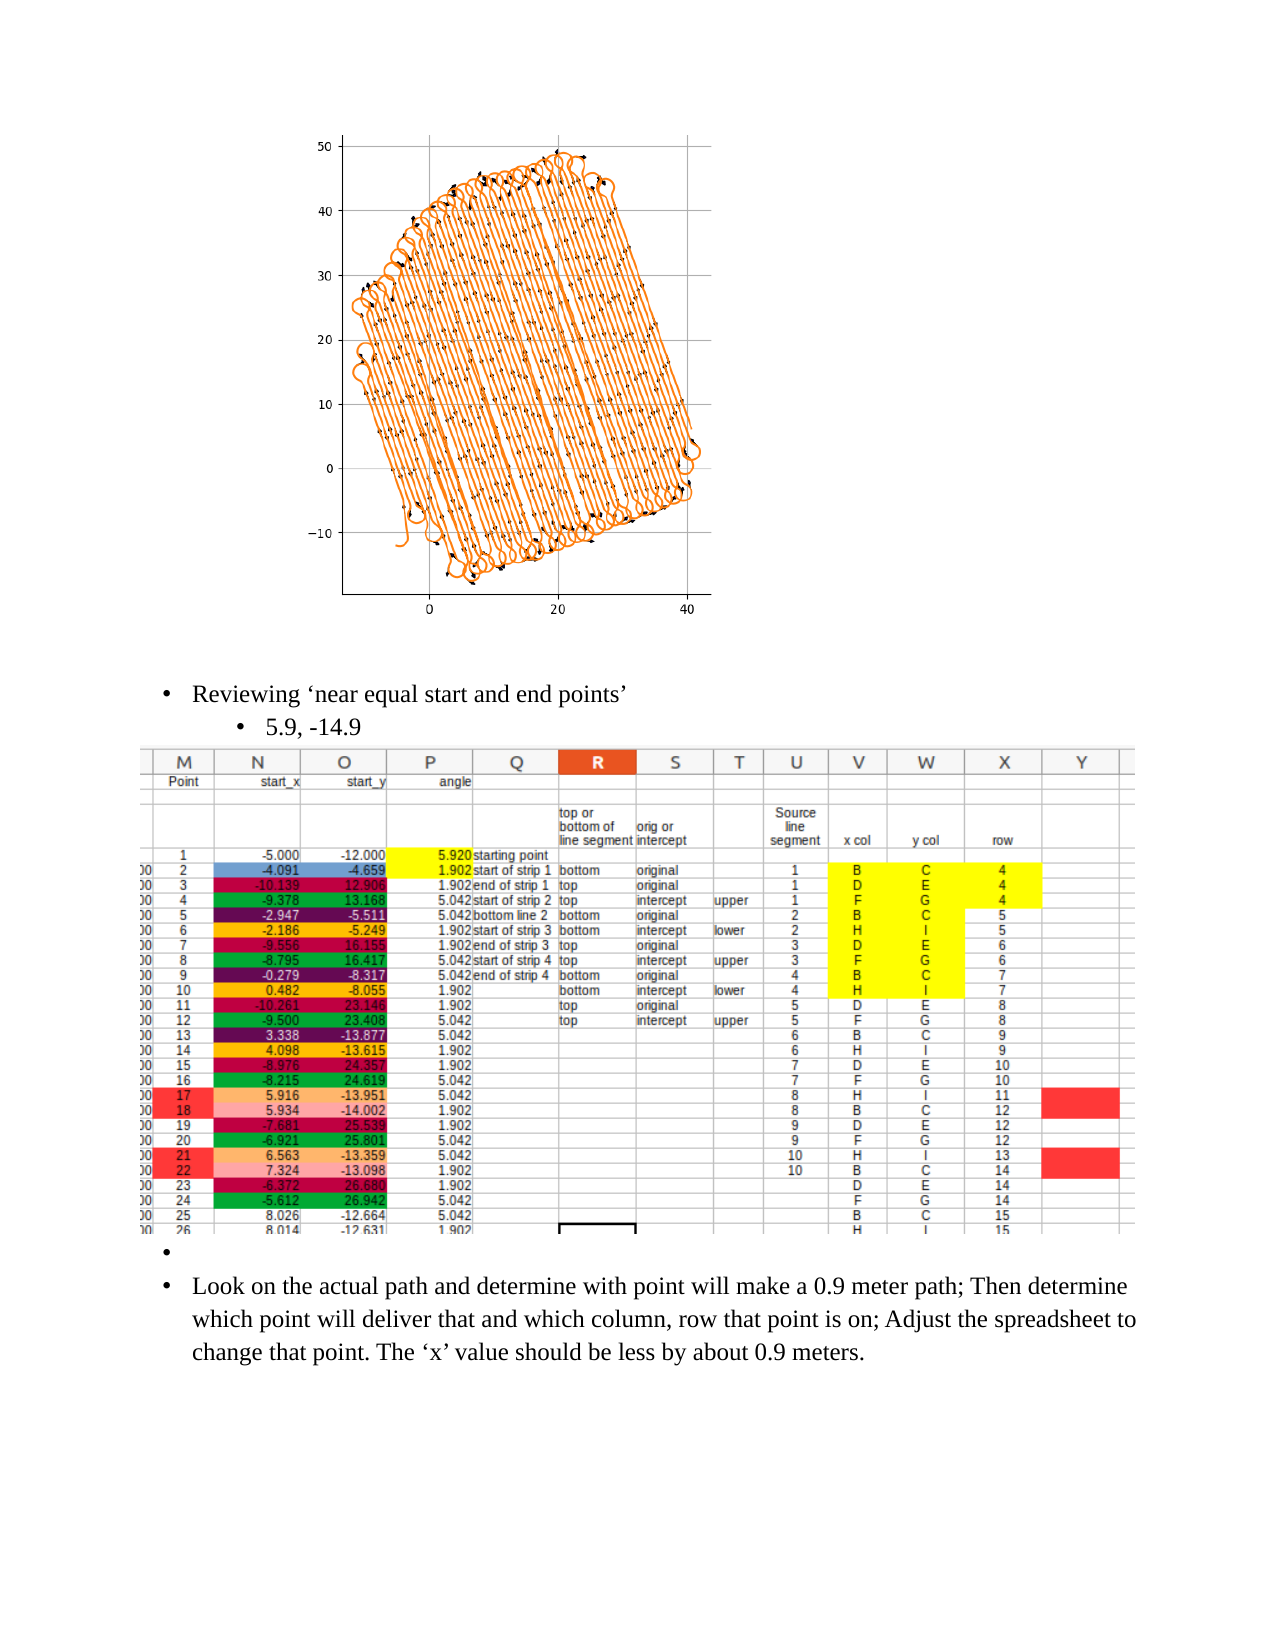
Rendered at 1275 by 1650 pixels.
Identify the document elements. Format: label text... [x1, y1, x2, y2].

list 5.9, -14.9 [236, 712, 1157, 741]
list Reviewing ‘near equal start and end points’ [162, 679, 1157, 708]
picture [140, 745, 1135, 1234]
picture [299, 135, 712, 625]
list Look on the actual path and determine with point will make a 0.9 meter path; Then determine which point will deliver that and which column, row that point is on; Adjust the spreadsheet to change that point. The ‘x’ value should be less by about 0.9 meters. [162, 1271, 1157, 1366]
